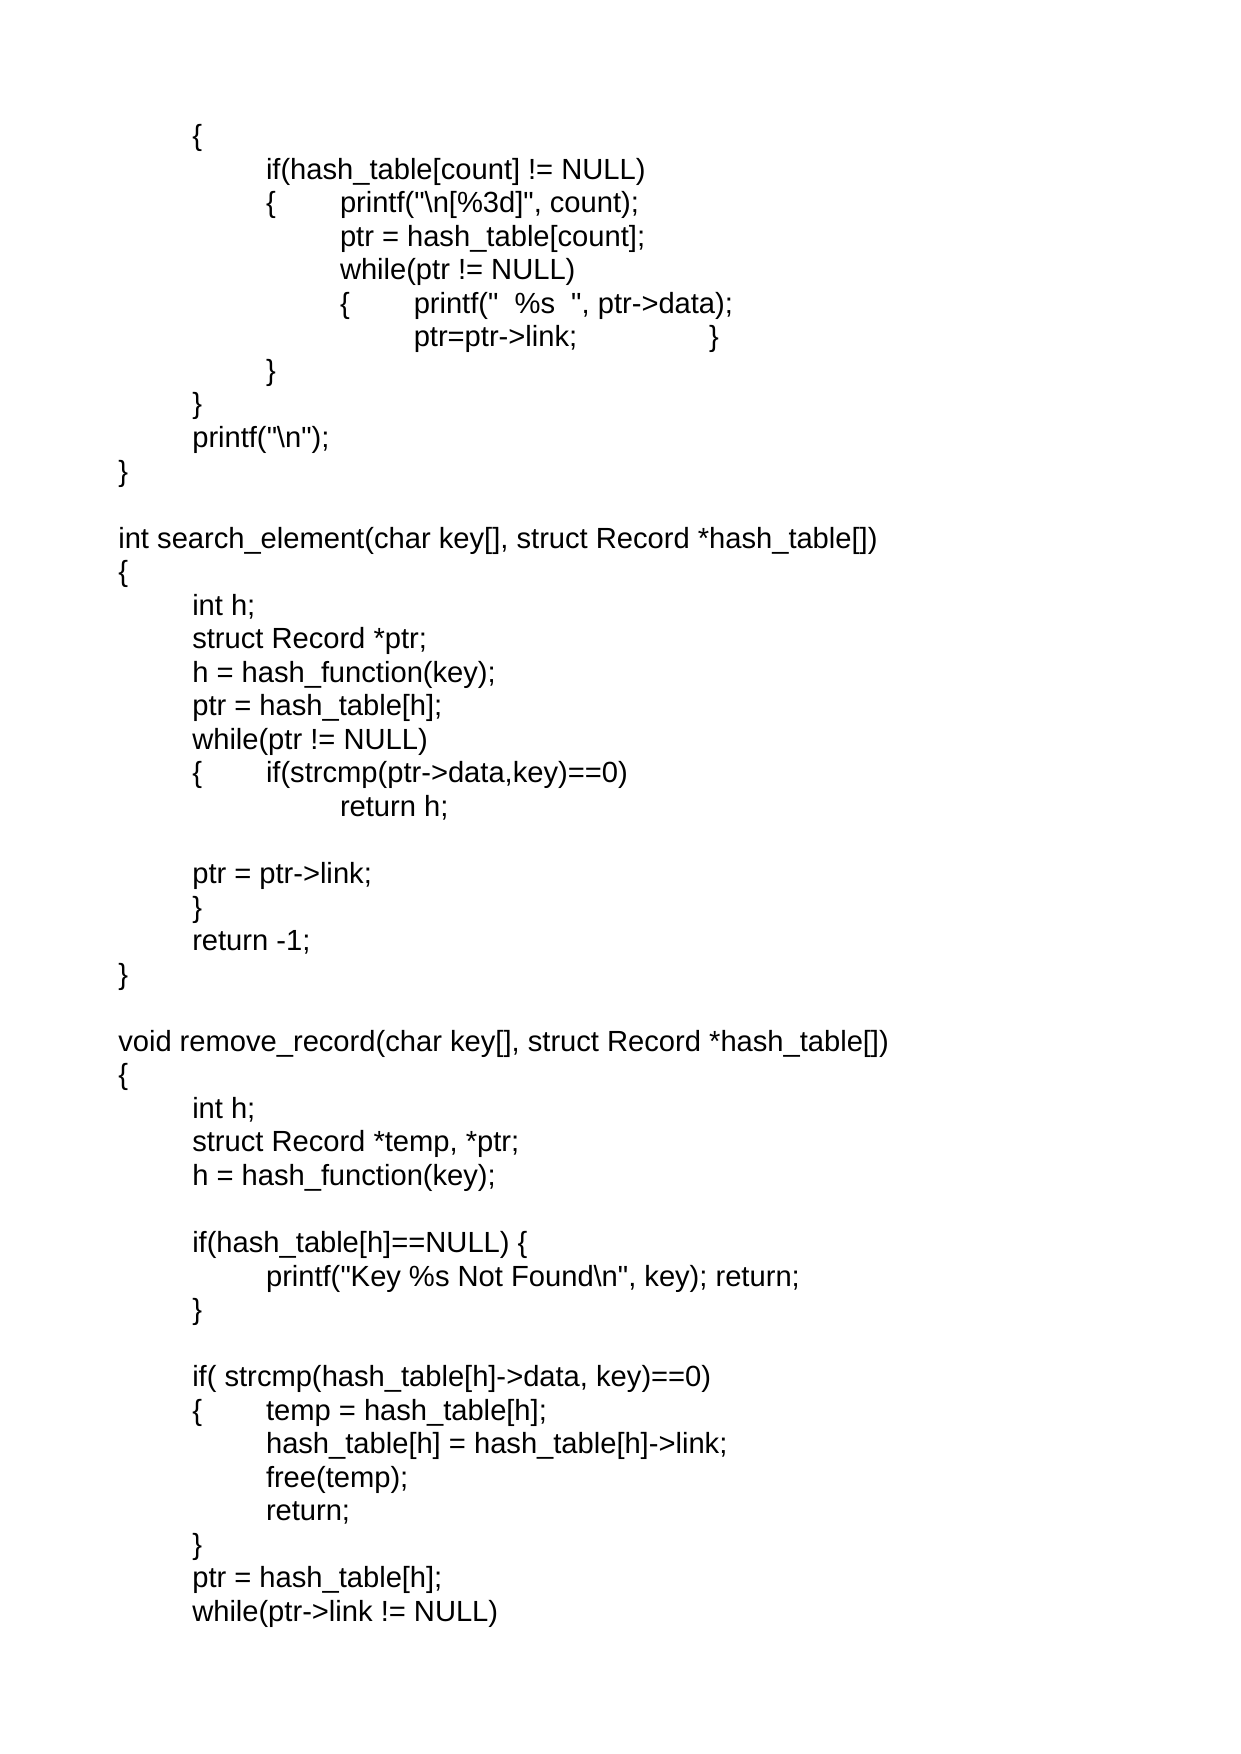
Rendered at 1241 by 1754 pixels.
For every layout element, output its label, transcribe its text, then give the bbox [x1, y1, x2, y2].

text while(ptr != NULL) [118, 722, 1122, 755]
text free(temp); [118, 1460, 1122, 1493]
text } [118, 1292, 1122, 1326]
text } [118, 386, 1122, 420]
text return; [118, 1493, 1122, 1527]
text } [118, 353, 1122, 386]
text return h; [118, 789, 1122, 822]
text } [118, 1527, 1122, 1560]
text struct Record *ptr; [118, 621, 1122, 655]
text { [118, 554, 1122, 588]
text int search_element(char key[], struct Record *hash_table[]) [118, 521, 1122, 554]
text } [118, 453, 1122, 487]
text return -1; [118, 923, 1122, 957]
text ptr = hash_table[h]; [118, 688, 1122, 722]
text if( strcmp(hash_table[h]->data, key)==0) [118, 1359, 1122, 1393]
text } [118, 889, 1122, 923]
text void remove_record(char key[], struct Record *hash_table[]) [118, 1024, 1122, 1057]
text h = hash_function(key); [118, 655, 1122, 688]
text ptr = hash_table[h]; [118, 1560, 1122, 1594]
text while(ptr != NULL) [118, 252, 1122, 286]
text { if(strcmp(ptr->data,key)==0) [118, 755, 1122, 789]
text while(ptr->link != NULL) [118, 1594, 1122, 1627]
text if(hash_table[count] != NULL) [118, 152, 1122, 185]
text ptr = ptr->link; [118, 856, 1122, 889]
text if(hash_table[h]==NULL) { [118, 1225, 1122, 1258]
text ptr=ptr->link; } [118, 319, 1122, 353]
text ptr = hash_table[count]; [118, 219, 1122, 252]
text struct Record *temp, *ptr; [118, 1124, 1122, 1158]
text { printf("\n[%3d]", count); [118, 185, 1122, 219]
text { printf(" %s ", ptr->data); [118, 286, 1122, 319]
text printf("Key %s Not Found\n", key); return; [118, 1258, 1122, 1292]
text printf("\n"); [118, 420, 1122, 453]
text int h; [118, 588, 1122, 621]
text { [118, 1057, 1122, 1091]
text h = hash_function(key); [118, 1158, 1122, 1191]
text { temp = hash_table[h]; [118, 1393, 1122, 1426]
text hash_table[h] = hash_table[h]->link; [118, 1426, 1122, 1460]
text int h; [118, 1091, 1122, 1124]
text } [118, 957, 1122, 990]
text { [118, 118, 1122, 152]
